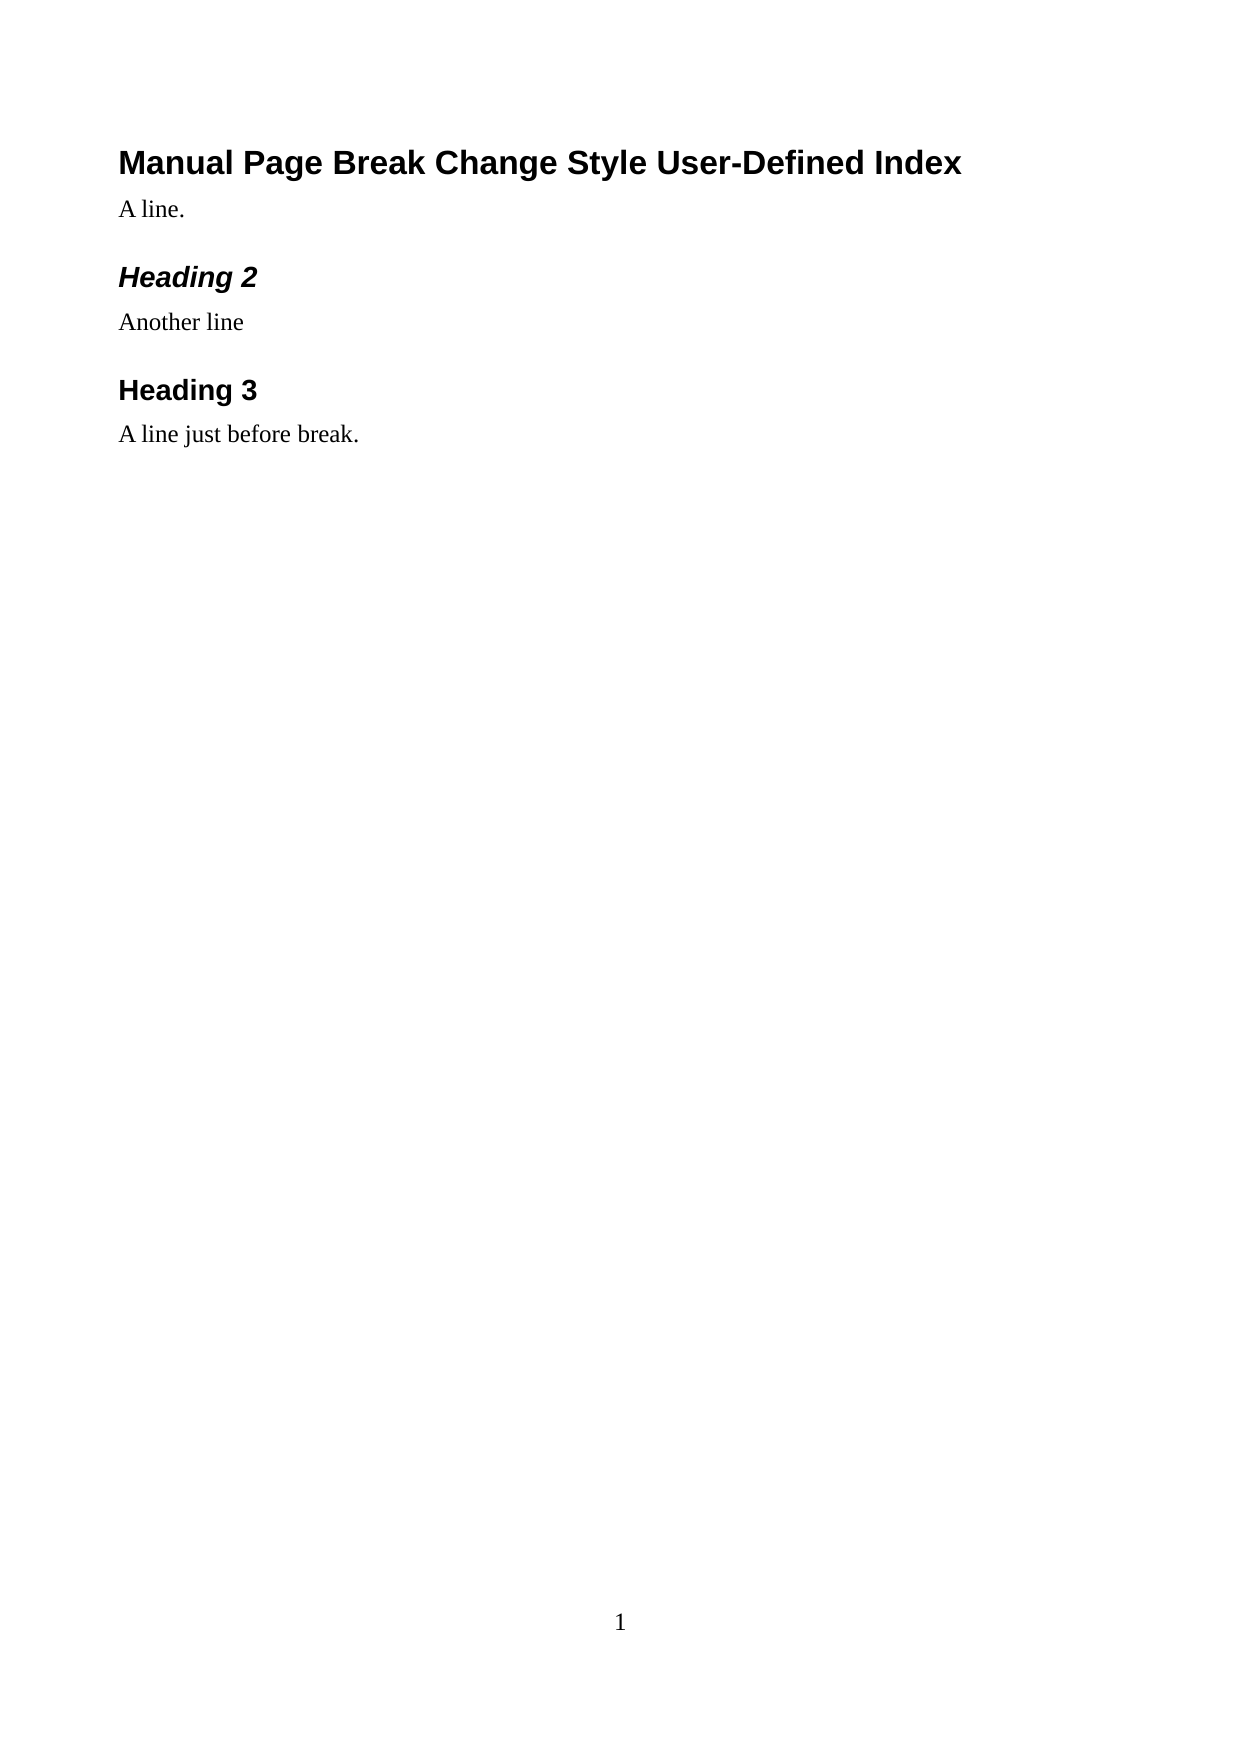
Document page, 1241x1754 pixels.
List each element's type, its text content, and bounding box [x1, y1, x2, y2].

subtitle Manual Page Break Change Style User-Defined Index [118, 143, 1122, 182]
text A line. [118, 194, 1122, 223]
text Another line [118, 307, 1122, 335]
subtitle Heading 3 [118, 373, 1122, 406]
subtitle Heading 2 [118, 261, 1122, 294]
text A line just before break. [118, 419, 1122, 448]
